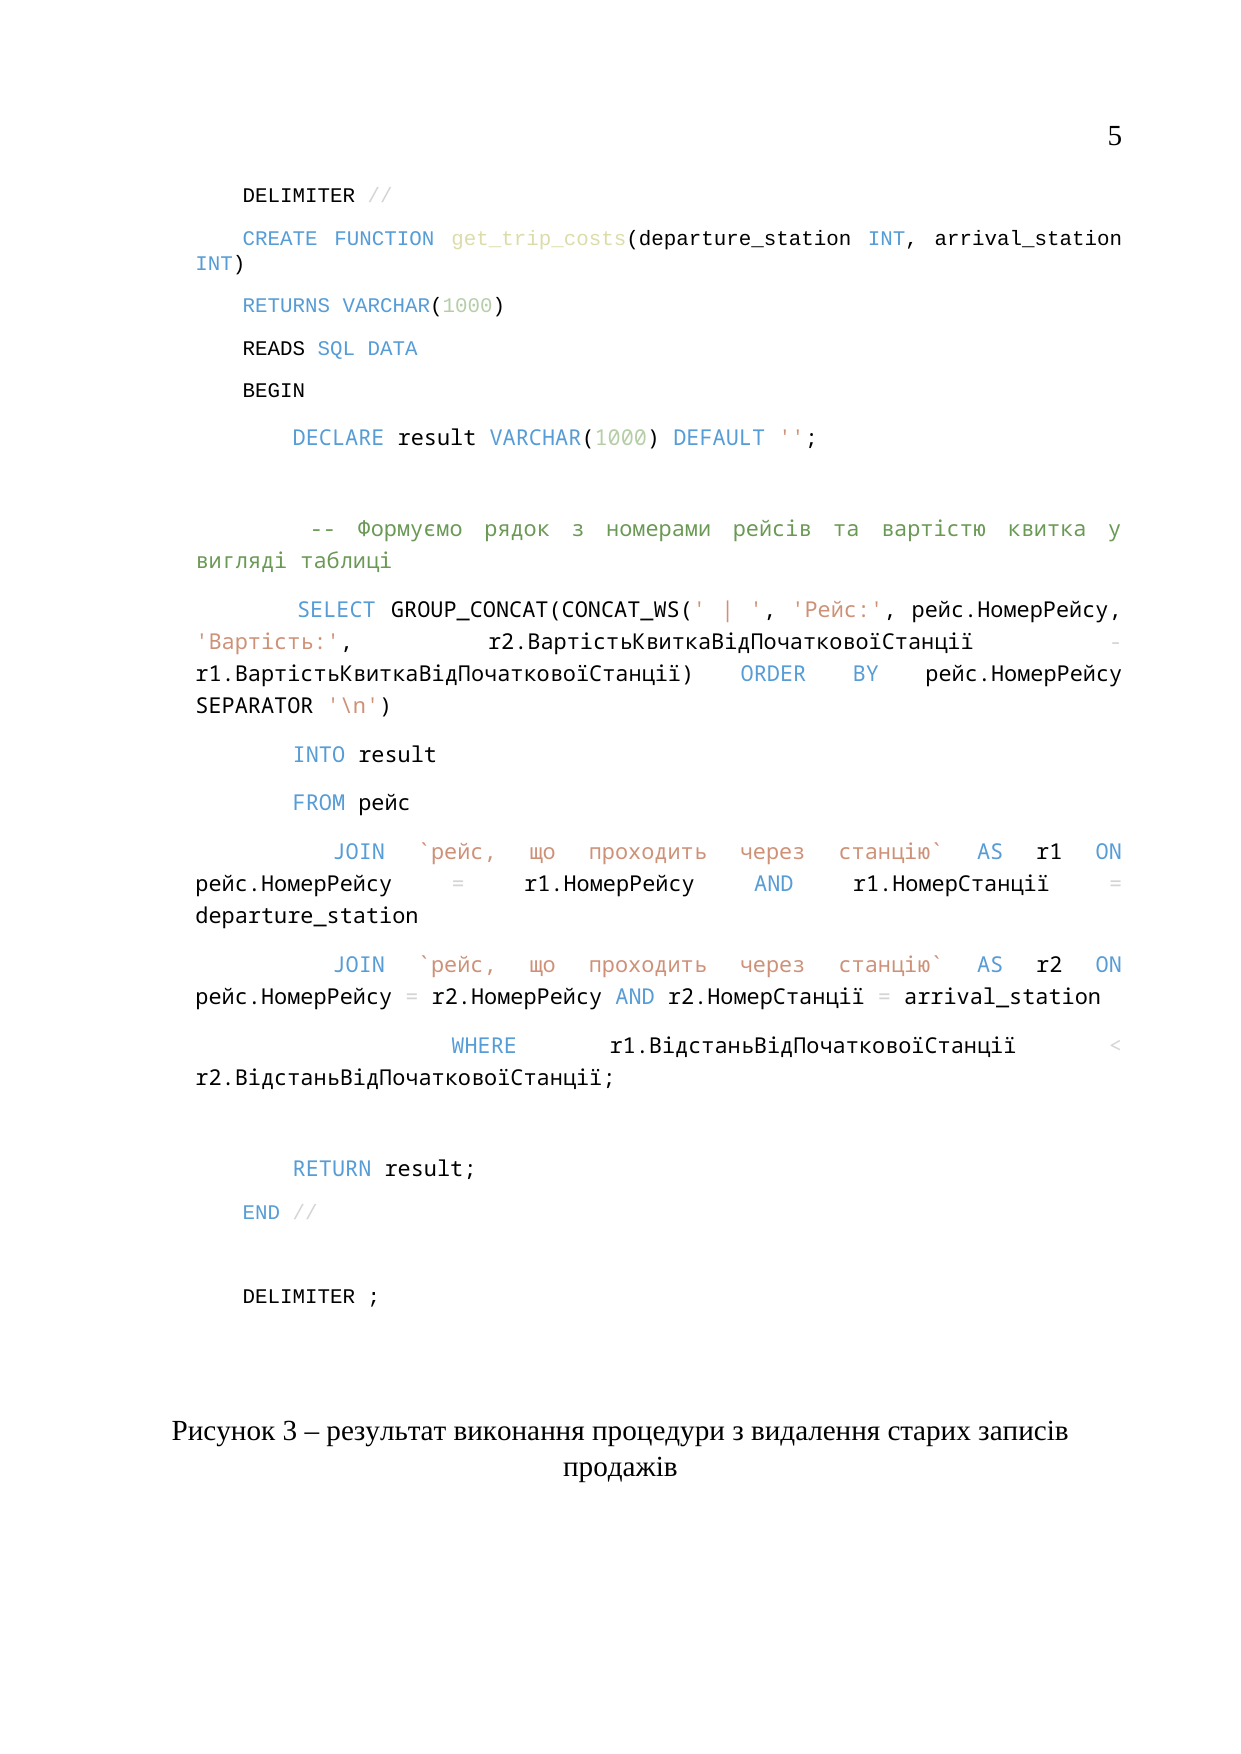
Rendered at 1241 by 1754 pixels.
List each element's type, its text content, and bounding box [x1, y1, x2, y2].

text SELECT GROUP_CONCAT(CONCAT_WS(' | ', 'Рейс:', рейс.НомерРейсу, 'Вартість:', r2.ВартістьКвиткаВідПочатковоїСтанції - r1.ВартістьКвиткаВідПочатковоїСтанції) ORDER BY рейс.НомерРейсу SEPARATOR '\n') [195, 594, 1122, 720]
text DELIMITER // [195, 185, 1122, 209]
text CREATE FUNCTION get_trip_costs(departure_station INT, arrival_station INT) [195, 228, 1122, 277]
text DELIMITER ; [195, 1286, 1122, 1310]
text READS SQL DATA [195, 337, 1122, 361]
text Рисунок 3 – результат виконання процедури з видалення старих записів продажів [118, 1413, 1122, 1482]
text INTO result [195, 739, 1122, 768]
text DECLARE result VARCHAR(1000) DEFAULT ''; [195, 422, 1122, 452]
text -- Формуємо рядок з номерами рейсів та вартістю квитка у вигляді таблиці [195, 513, 1122, 575]
text FROM рейс [195, 787, 1122, 817]
text JOIN `рейс, що проходить через станцію` AS r2 ON рейс.НомерРейсу = r2.НомерРейсу AND r2.НомерСтанції = arrival_station [195, 949, 1122, 1011]
text WHERE r1.ВідстаньВідПочатковоїСтанції < r2.ВідстаньВідПочатковоїСтанції; [195, 1030, 1122, 1092]
text JOIN `рейс, що проходить через станцію` AS r1 ON рейс.НомерРейсу = r1.НомерРейсу AND r1.НомерСтанції = departure_station [195, 836, 1122, 930]
text END // [195, 1202, 1122, 1225]
text BEGIN [195, 380, 1122, 403]
text RETURNS VARCHAR(1000) [195, 295, 1122, 319]
text RETURN result; [195, 1153, 1122, 1183]
